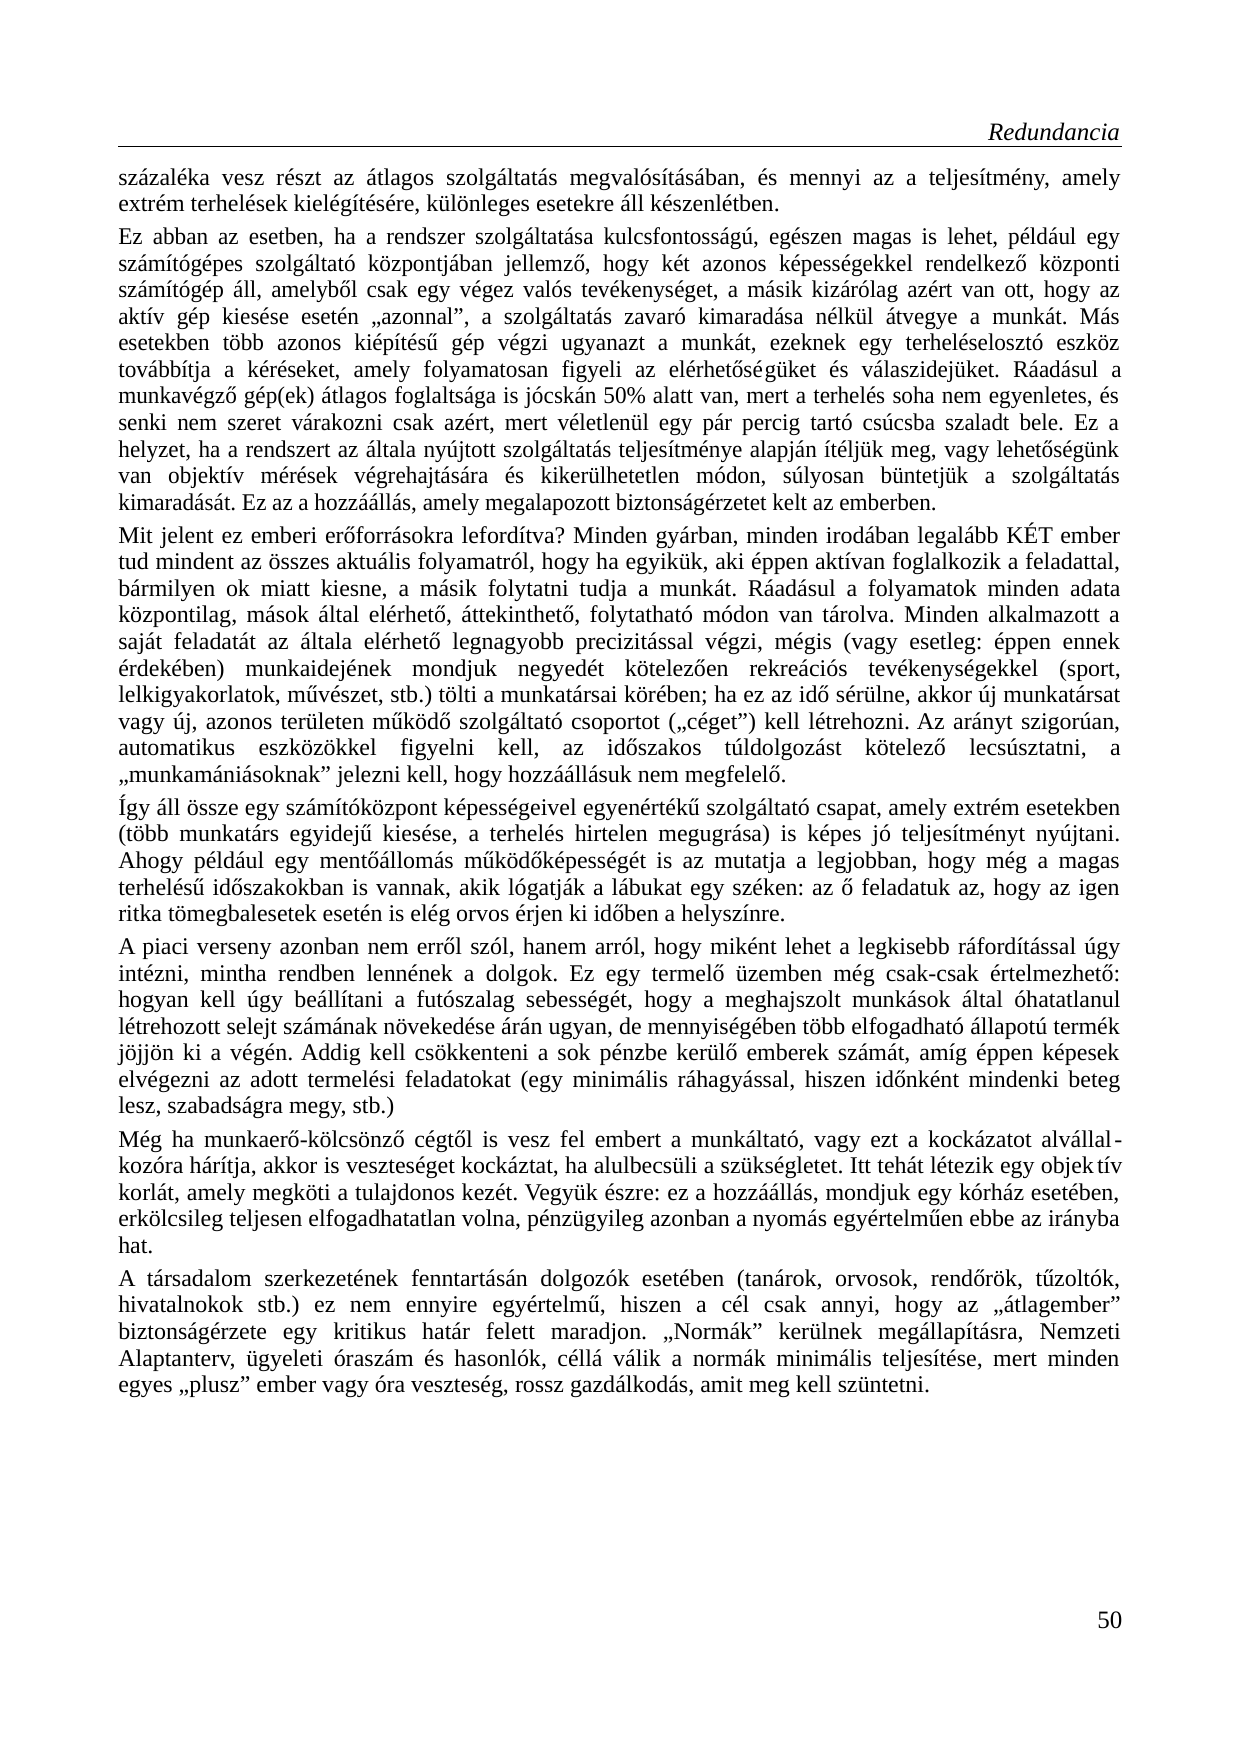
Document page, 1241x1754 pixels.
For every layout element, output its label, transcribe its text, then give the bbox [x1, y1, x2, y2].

text Ez abban az esetben, ha a rendszer szolgáltatása kulcsfontosságú, egészen magas is lehet, például egy számítógépes szolgáltató központjában jellemző, hogy két azonos képességekkel rendelkező központi számítógép áll, amelyből csak egy végez valós tevékenységet, a másik kizárólag azért van ott, hogy az aktív gép kiesése esetén „azonnal”, a szolgáltatás zavaró kimaradása nélkül átvegye a munkát. Más esetekben több azonos kiépítésű gép végzi ugyanazt a munkát, ezeknek egy terheléselosztó eszköz továbbítja a kéréseket, amely folyamatosan figyeli az elérhetősé­güket és válaszidejüket. Ráadásul a munkavégző gép(ek) átlagos foglaltsága is jócskán 50% alatt van, mert a terhelés soha nem egyenletes, és senki nem szeret várakozni csak azért, mert véletlenül egy pár percig tartó csúcsba szaladt bele. Ez a helyzet, ha a rendszert az általa nyújtott szolgáltatás teljesítménye alapján ítéljük meg, vagy lehetőségünk van objektív mérések végrehajtására és kikerülhetetlen módon, súlyosan büntetjük a szolgáltatás kimaradását. Ez az a hozzáállás, amely megalapozott biztonságérzetet kelt az emberben. [118, 223, 1122, 515]
text Így áll össze egy számítóközpont képességeivel egyenértékű szolgáltató csapat, amely extrém esetekben (több munkatárs egyidejű kiesése, a terhelés hirtelen megugrása) is képes jó teljesítményt nyújtani. Ahogy például egy mentőállomás működőképességét is az mutatja a legjobban, hogy még a magas terhelésű időszakokban is vannak, akik lógatják a lábukat egy széken: az ő feladatuk az, hogy az igen ritka tömegbalesetek esetén is elég orvos érjen ki időben a helyszínre. [118, 794, 1122, 927]
text százaléka vesz részt az átlagos szolgáltatás megvalósításában, és mennyi az a teljesítmény, amely extrém terhelések kielégítésére, különleges esetekre áll készenlétben. [118, 164, 1122, 217]
text A társadalom szerkezetének fenntartásán dolgozók esetében (tanárok, orvosok, rendőrök, tűzoltók, hivatalnokok stb.) ez nem ennyire egyértelmű, hiszen a cél csak annyi, hogy az „átlagember” biztonságérzete egy kritikus határ felett maradjon. „Normák” kerülnek megállapításra, Nemzeti Alaptanterv, ügyeleti óraszám és hasonlók, céllá válik a normák minimális teljesítése, mert minden egyes „plusz” ember vagy óra veszteség, rossz gazdálkodás, amit meg kell szüntetni. [118, 1265, 1122, 1398]
text Még ha munkaerő-kölcsönző cégtől is vesz fel embert a munkáltató, vagy ezt a kockázatot alvállal­kozóra hárítja, akkor is veszteséget kockáztat, ha alulbecsüli a szükségletet. Itt tehát létezik egy objek­tív korlát, amely megköti a tulajdonos kezét. Vegyük észre: ez a hozzáállás, mondjuk egy kórház esetében, erkölcsileg teljesen elfogadhatatlan volna, pénzügyileg azonban a nyomás egyértelműen ebbe az irányba hat. [118, 1126, 1122, 1258]
text A piaci verseny azonban nem erről szól, hanem arról, hogy miként lehet a legkisebb ráfordítással úgy intézni, mintha rendben lennének a dolgok. Ez egy termelő üzemben még csak-csak értelmezhető: hogyan kell úgy beállítani a futószalag sebességét, hogy a meghajszolt munkások által óhatatlanul létrehozott selejt számának növekedése árán ugyan, de mennyiségében több elfogadható állapotú termék jöjjön ki a végén. Addig kell csökkenteni a sok pénzbe kerülő emberek számát, amíg éppen képesek elvégezni az adott termelési feladatokat (egy minimális ráhagyással, hiszen időnként mindenki beteg lesz, szabadságra megy, stb.) [118, 933, 1122, 1119]
text Mit jelent ez emberi erőforrásokra lefordítva? Minden gyárban, minden irodában legalább KÉT ember tud mindent az összes aktuális folyamatról, hogy ha egyikük, aki éppen aktívan foglalkozik a feladattal, bármilyen ok miatt kiesne, a másik folytatni tudja a munkát. Ráadásul a folyamatok minden adata központilag, mások által elérhető, áttekinthető, folytatható módon van tárolva. Minden alkalmazott a saját feladatát az általa elérhető legnagyobb precizitással végzi, mégis (vagy esetleg: éppen ennek érdekében) munkaidejének mondjuk negyedét kötelezően rekreációs tevékenységekkel (sport, lelkigyakorlatok, művészet, stb.) tölti a munkatársai körében; ha ez az idő sérülne, akkor új munkatársat vagy új, azonos területen működő szolgáltató csoportot („céget”) kell létrehozni. Az arányt szigorúan, automatikus eszközökkel figyelni kell, az időszakos túldolgozást kötelező lecsúsztatni, a „munkamániásoknak” jelezni kell, hogy hozzáállásuk nem megfelelő. [118, 522, 1122, 787]
